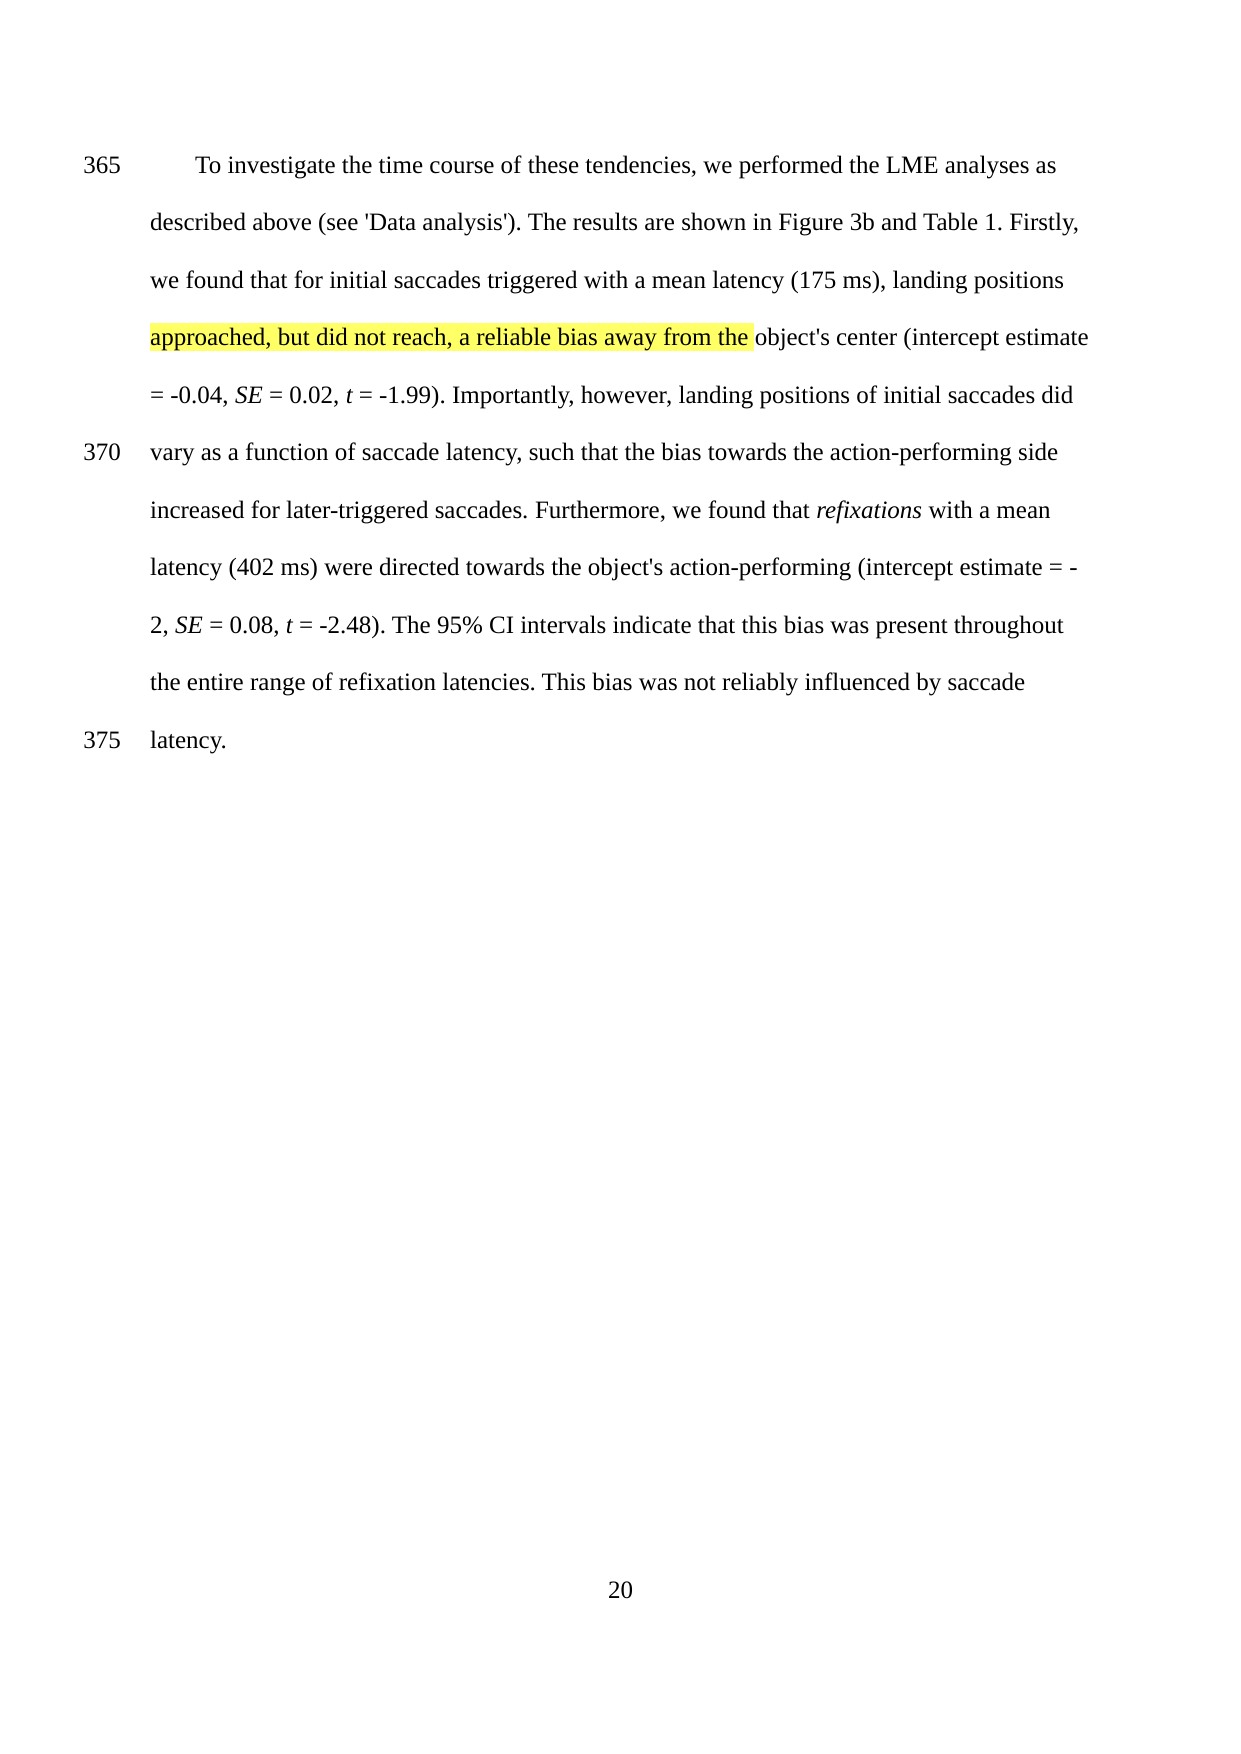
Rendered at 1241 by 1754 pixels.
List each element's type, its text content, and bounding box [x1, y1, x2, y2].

text To investigate the time course of these tendencies, we performed the LME analyses as described above (see 'Data analysis'). The results are shown in Figure 3b and Table 1. Firstly, we found that for initial saccades triggered with a mean latency (175 ms), landing positions approached, but did not reach, a reliable bias away from the object's center (intercept estimate = -0.04, SE = 0.02, t = -1.99). Importantly, however, landing positions of initial saccades did vary as a function of saccade latency, such that the bias towards the action-performing side increased for later-triggered saccades. Furthermore, we found that refixations with a mean latency (402 ms) were directed towards the object's action-performing (intercept estimate = -2, SE = 0.08, t = -2.48). The 95% CI intervals indicate that this bias was present throughout the entire range of refixation latencies. This bias was not reliably influenced by saccade latency. [150, 150, 1091, 754]
